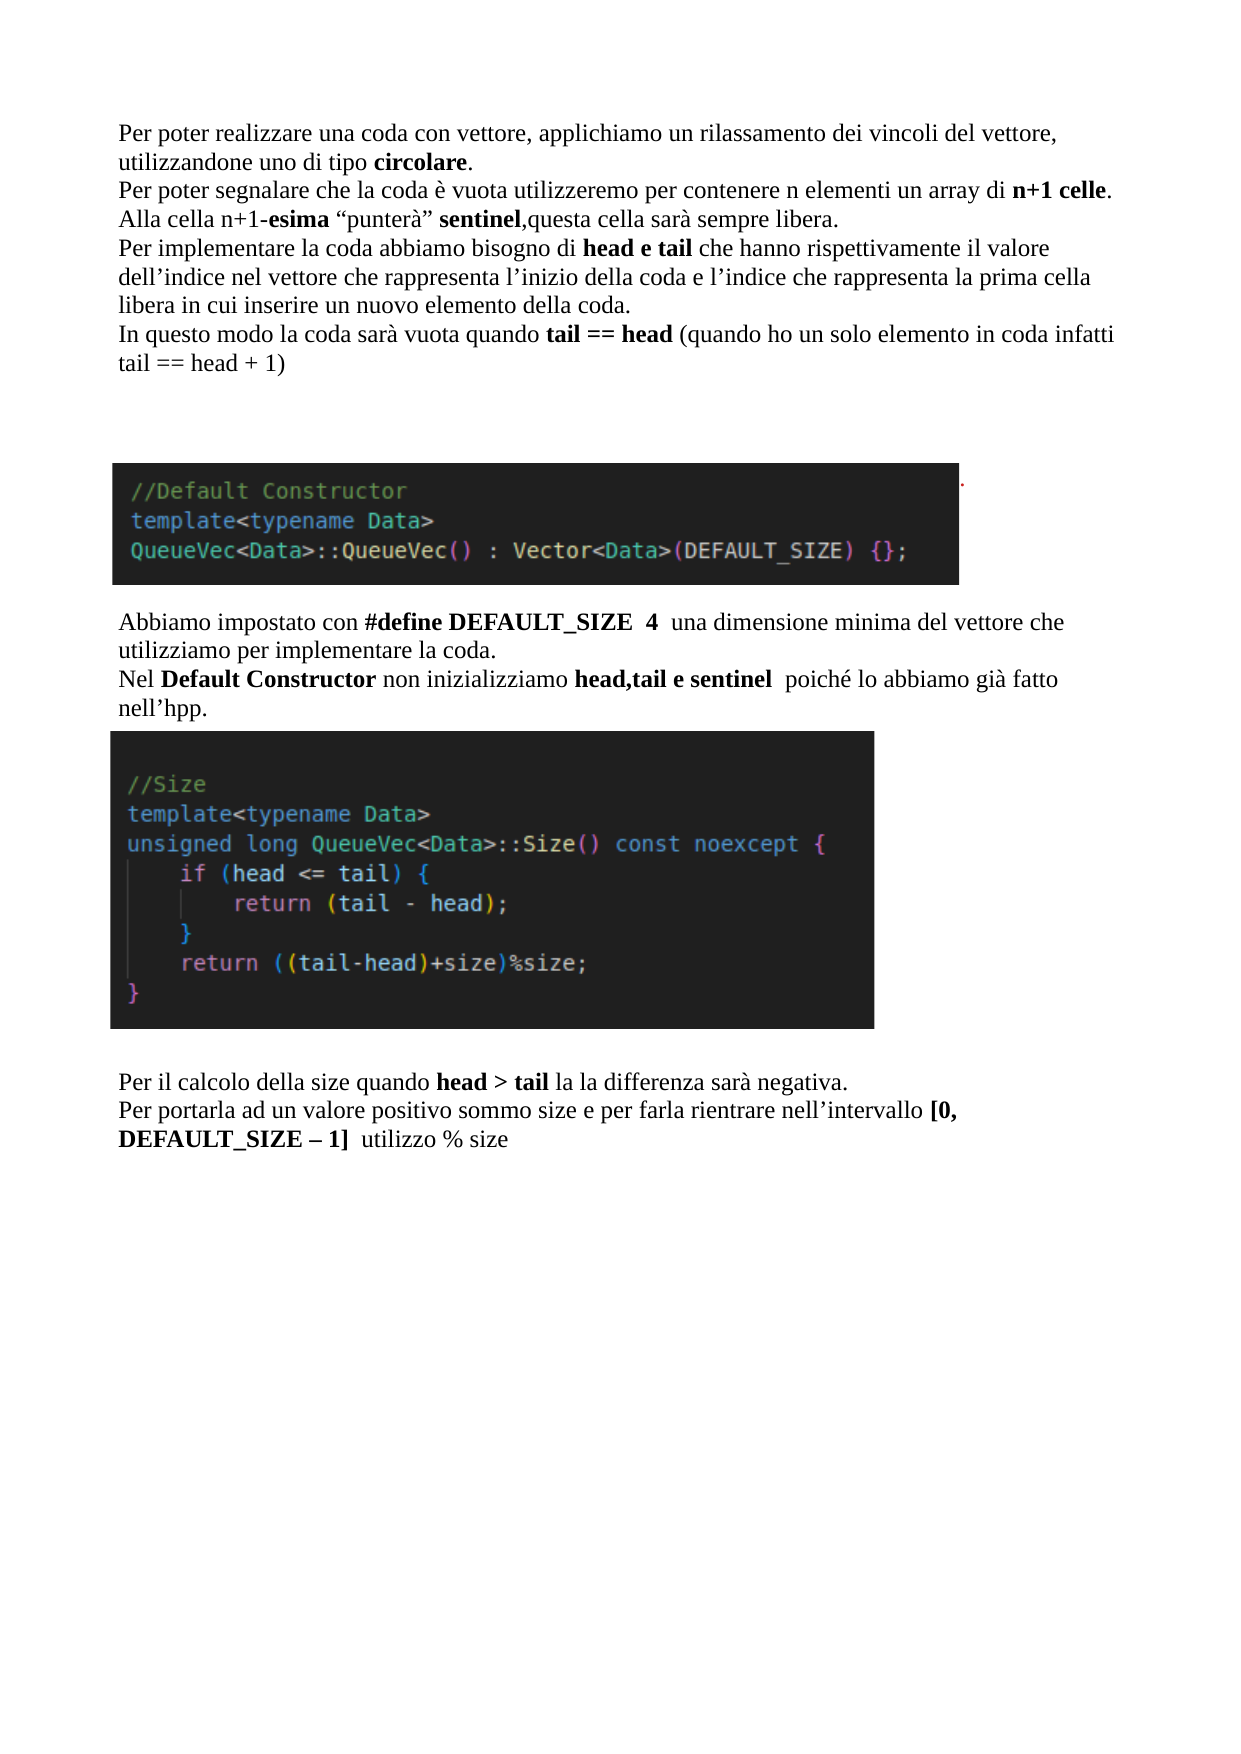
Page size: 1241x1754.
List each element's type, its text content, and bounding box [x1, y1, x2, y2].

picture [112, 463, 960, 585]
text Alla cella n+1-esima “punterà” sentinel,questa cella sarà sempre libera. [118, 204, 1122, 233]
text Per implementare la coda abbiamo bisogno di head e tail che hanno rispettivamente il valore dell’indice nel vettore che rappresenta l’inizio della coda e l’indice che rappresenta la prima cella libera in cui inserire un nuovo elemento della coda. [118, 233, 1122, 319]
text Abbiamo impostato con #define DEFAULT_SIZE 4 una dimensione minima del vettore che utilizziamo per implementare la coda. [118, 607, 1122, 664]
picture [110, 731, 875, 1029]
text Nel Default Constructor non inizializziamo head,tail e sentinel poiché lo abbiamo già fatto nell’hpp. [118, 664, 1122, 722]
text Per il calcolo della size quando head > tail la la differenza sarà negativa. [118, 1067, 1122, 1096]
text In questo modo la coda sarà vuota quando tail == head (quando ho un solo elemento in coda infatti tail == head + 1) [118, 319, 1122, 377]
text Per poter realizzare una coda con vettore, applichiamo un rilassamento dei vincoli del vettore, utilizzandone uno di tipo circolare. Per poter segnalare che la coda è vuota utilizzeremo per contenere n elementi un array di n+1 celle. [118, 118, 1122, 204]
text Per portarla ad un valore positivo sommo size e per farla rientrare nell’intervallo [0, DEFAULT_SIZE – 1] utilizzo % size [118, 1096, 1122, 1153]
text . [960, 463, 1122, 492]
